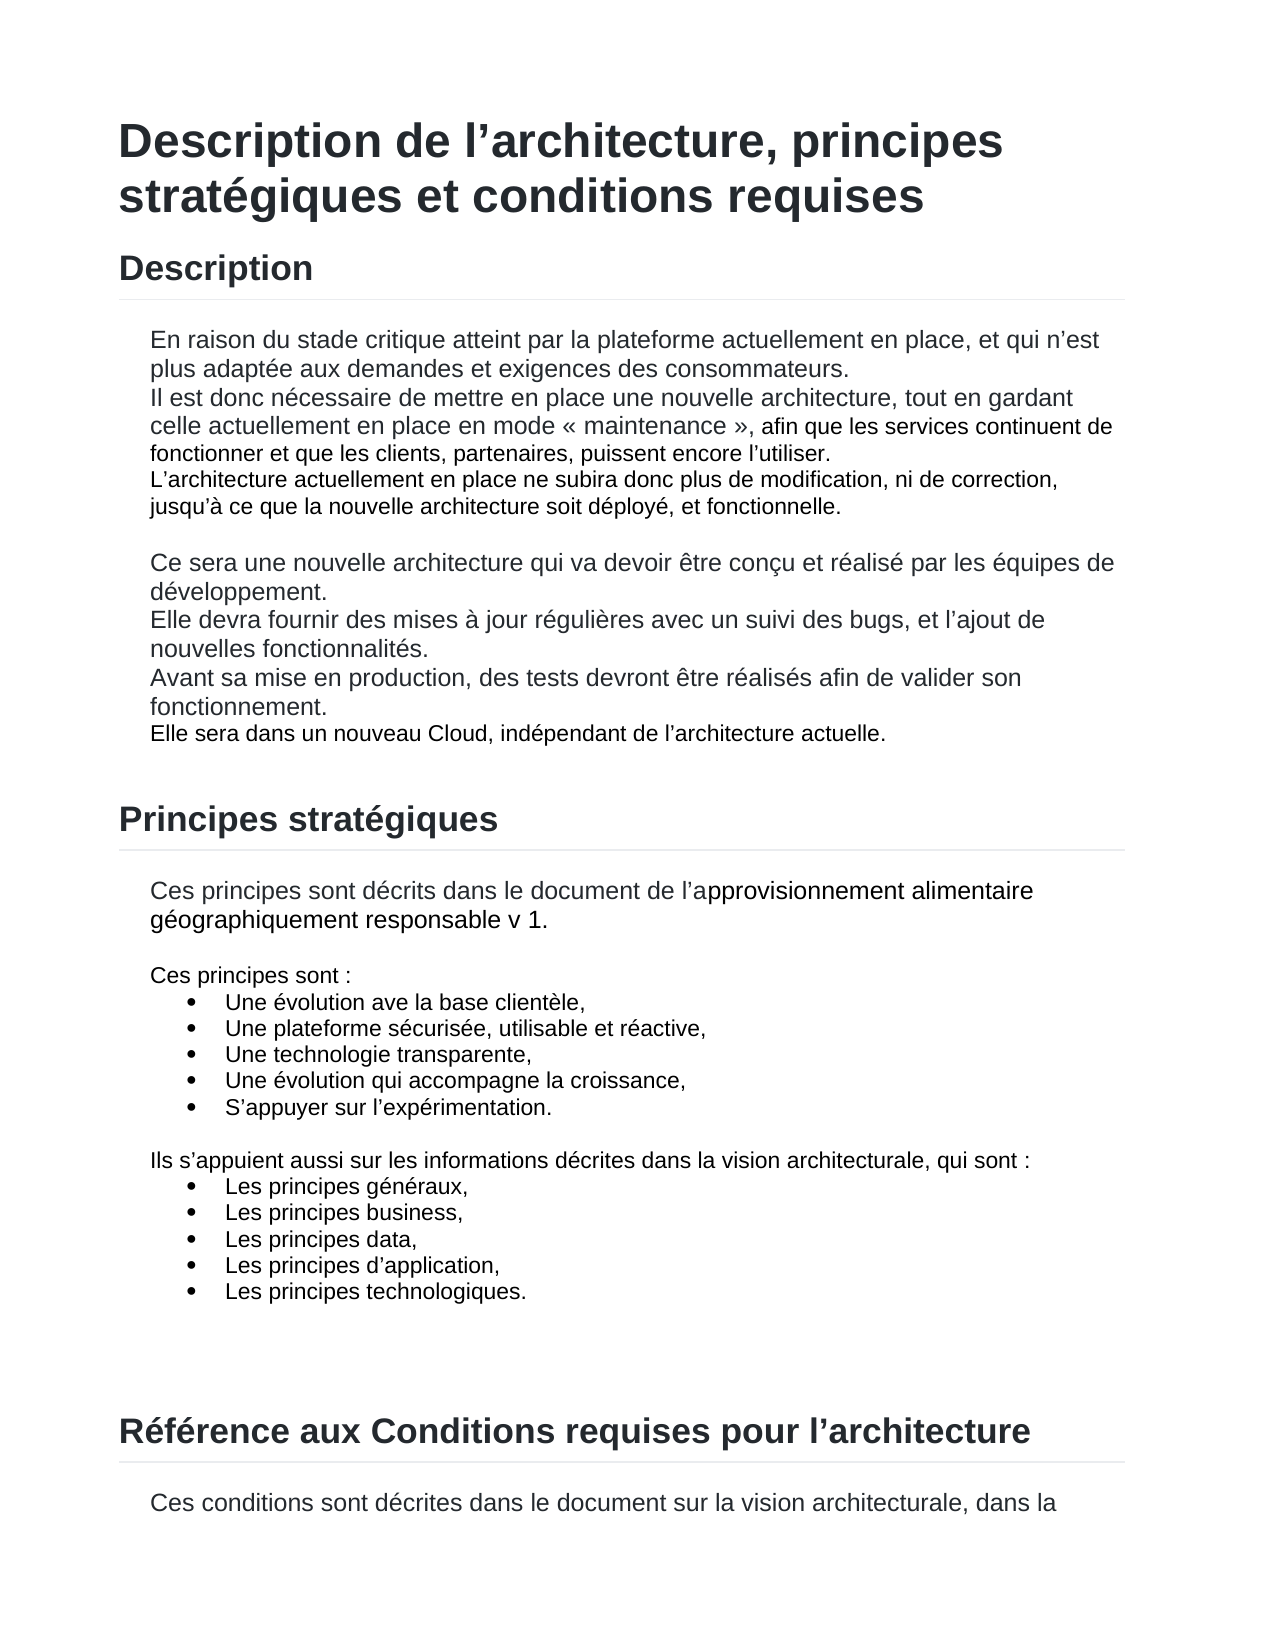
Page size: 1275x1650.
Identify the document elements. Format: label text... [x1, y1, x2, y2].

list Les principes data, [187, 1226, 1125, 1252]
text Ces principes sont : [150, 962, 1125, 988]
list Une technologie transparente, [187, 1041, 1125, 1067]
list Les principes généraux, [187, 1173, 1125, 1199]
subtitle Description de l’architecture, principes stratégiques et conditions requises [119, 112, 1125, 222]
list Une plateforme sécurisée, utilisable et réactive, [187, 1015, 1125, 1041]
text Elle sera dans un nouveau Cloud, indépendant de l’architecture actuelle. [150, 720, 1125, 747]
text Ces conditions sont décrites dans le document sur la vision architecturale, dans la [150, 1488, 1125, 1517]
list Une évolution ave la base clientèle, [187, 988, 1125, 1015]
text Avant sa mise en production, des tests devront être réalisés afin de valider son fonctionnement. [150, 663, 1125, 720]
subtitle Description [119, 247, 1125, 299]
list Les principes business, [187, 1199, 1125, 1226]
subtitle Référence aux Conditions requises pour l’architecture [119, 1410, 1125, 1461]
list Les principes technologiques. [187, 1278, 1125, 1305]
text Ce sera une nouvelle architecture qui va devoir être conçu et réalisé par les équipes de développement. [150, 548, 1125, 605]
subtitle Principes stratégiques [119, 798, 1125, 849]
list S’appuyer sur l’expérimentation. [187, 1094, 1125, 1120]
text Ils s’appuient aussi sur les informations décrites dans la vision architecturale, qui sont : [150, 1147, 1125, 1173]
text Elle devra fournir des mises à jour régulières avec un suivi des bugs, et l’ajout de nouvelles fonctionnalités. [150, 605, 1125, 663]
list Une évolution qui accompagne la croissance, [187, 1067, 1125, 1094]
list Les principes d’application, [187, 1252, 1125, 1278]
text En raison du stade critique atteint par la plateforme actuellement en place, et qui n’est plus adaptée aux demandes et exigences des consommateurs. [150, 325, 1125, 383]
text Ces principes sont décrits dans le document de l’approvisionnement alimentaire géographiquement responsable v 1. [150, 876, 1125, 933]
text L’architecture actuellement en place ne subira donc plus de modification, ni de correction, jusqu’à ce que la nouvelle architecture soit déployé, et fonctionnelle. [150, 466, 1125, 519]
text Il est donc nécessaire de mettre en place une nouvelle architecture, tout en gardant celle actuellement en place en mode « maintenance », afin que les services continuent de fonctionner et que les clients, partenaires, puissent encore l’utiliser. [150, 383, 1125, 466]
